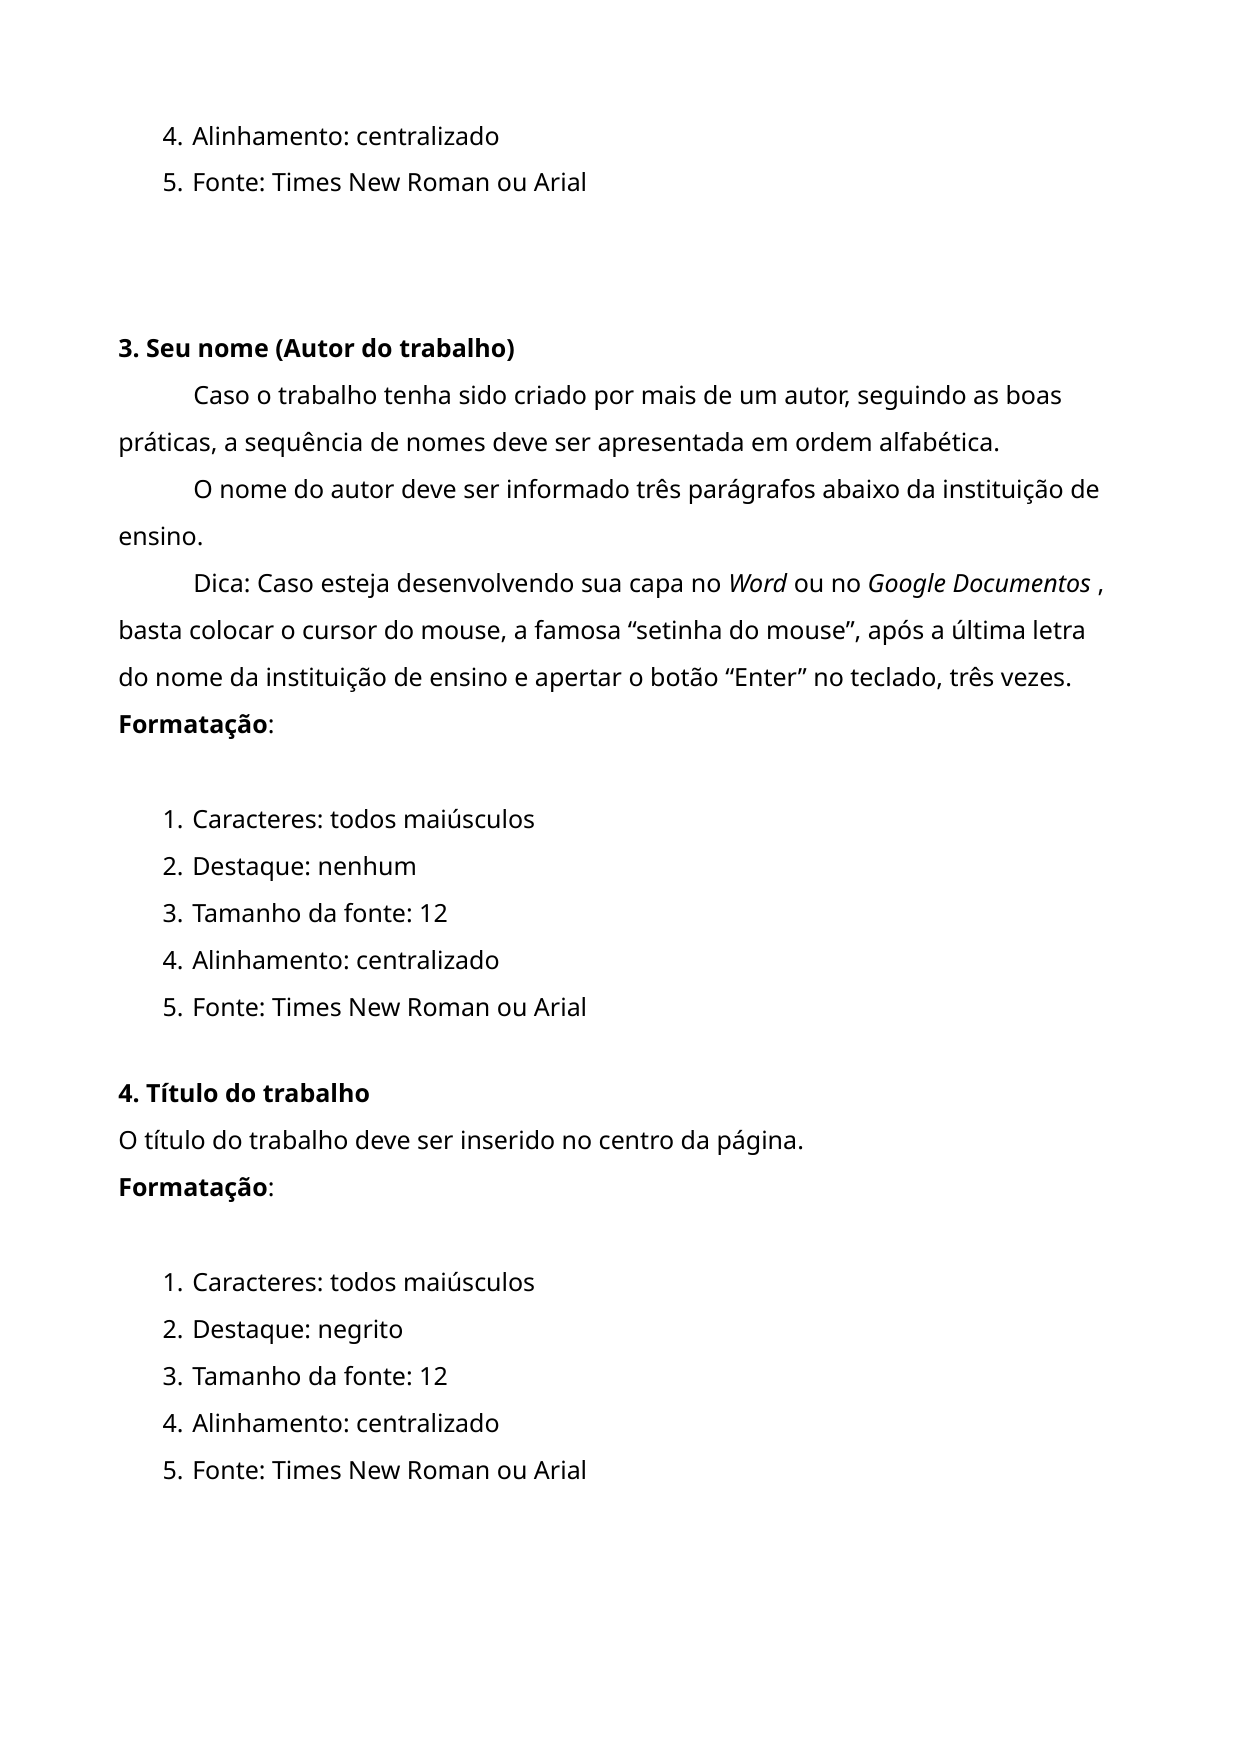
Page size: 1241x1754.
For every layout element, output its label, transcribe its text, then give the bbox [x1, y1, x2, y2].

text O título do trabalho deve ser inserido no centro da página. [118, 1123, 1122, 1157]
list Fonte: Times New Roman ou Arial [162, 1453, 1122, 1487]
list Fonte: Times New Roman ou Arial [162, 165, 1122, 199]
text Dica: Caso esteja desenvolvendo sua capa no Word ou no Google Documentos , basta colocar o cursor do mouse, a famosa “setinha do mouse”, após a última letra do nome da instituição de ensino e apertar o botão “Enter” no teclado, três vezes. [118, 566, 1122, 694]
text Formatação: [118, 1170, 1122, 1204]
list Alinhamento: centralizado [162, 118, 1122, 152]
list Destaque: negrito [162, 1312, 1122, 1346]
text Formatação: [118, 707, 1122, 741]
list Caracteres: todos maiúsculos [162, 1265, 1122, 1299]
list Tamanho da fonte: 12 [162, 896, 1122, 929]
list Destaque: nenhum [162, 848, 1122, 883]
list Fonte: Times New Roman ou Arial [162, 989, 1122, 1023]
list Alinhamento: centralizado [162, 942, 1122, 977]
list Caracteres: todos maiúsculos [162, 802, 1122, 836]
text O nome do autor deve ser informado três parágrafos abaixo da instituição de ensino. [118, 472, 1122, 553]
subtitle 4. Título do trabalho [118, 1076, 1122, 1110]
text Caso o trabalho tenha sido criado por mais de um autor, seguindo as boas práticas, a sequência de nomes deve ser apresentada em ordem alfabética. [118, 378, 1122, 459]
list Alinhamento: centralizado [162, 1406, 1122, 1440]
subtitle 3. Seu nome (Autor do trabalho) [118, 331, 1122, 365]
list Tamanho da fonte: 12 [162, 1359, 1122, 1393]
